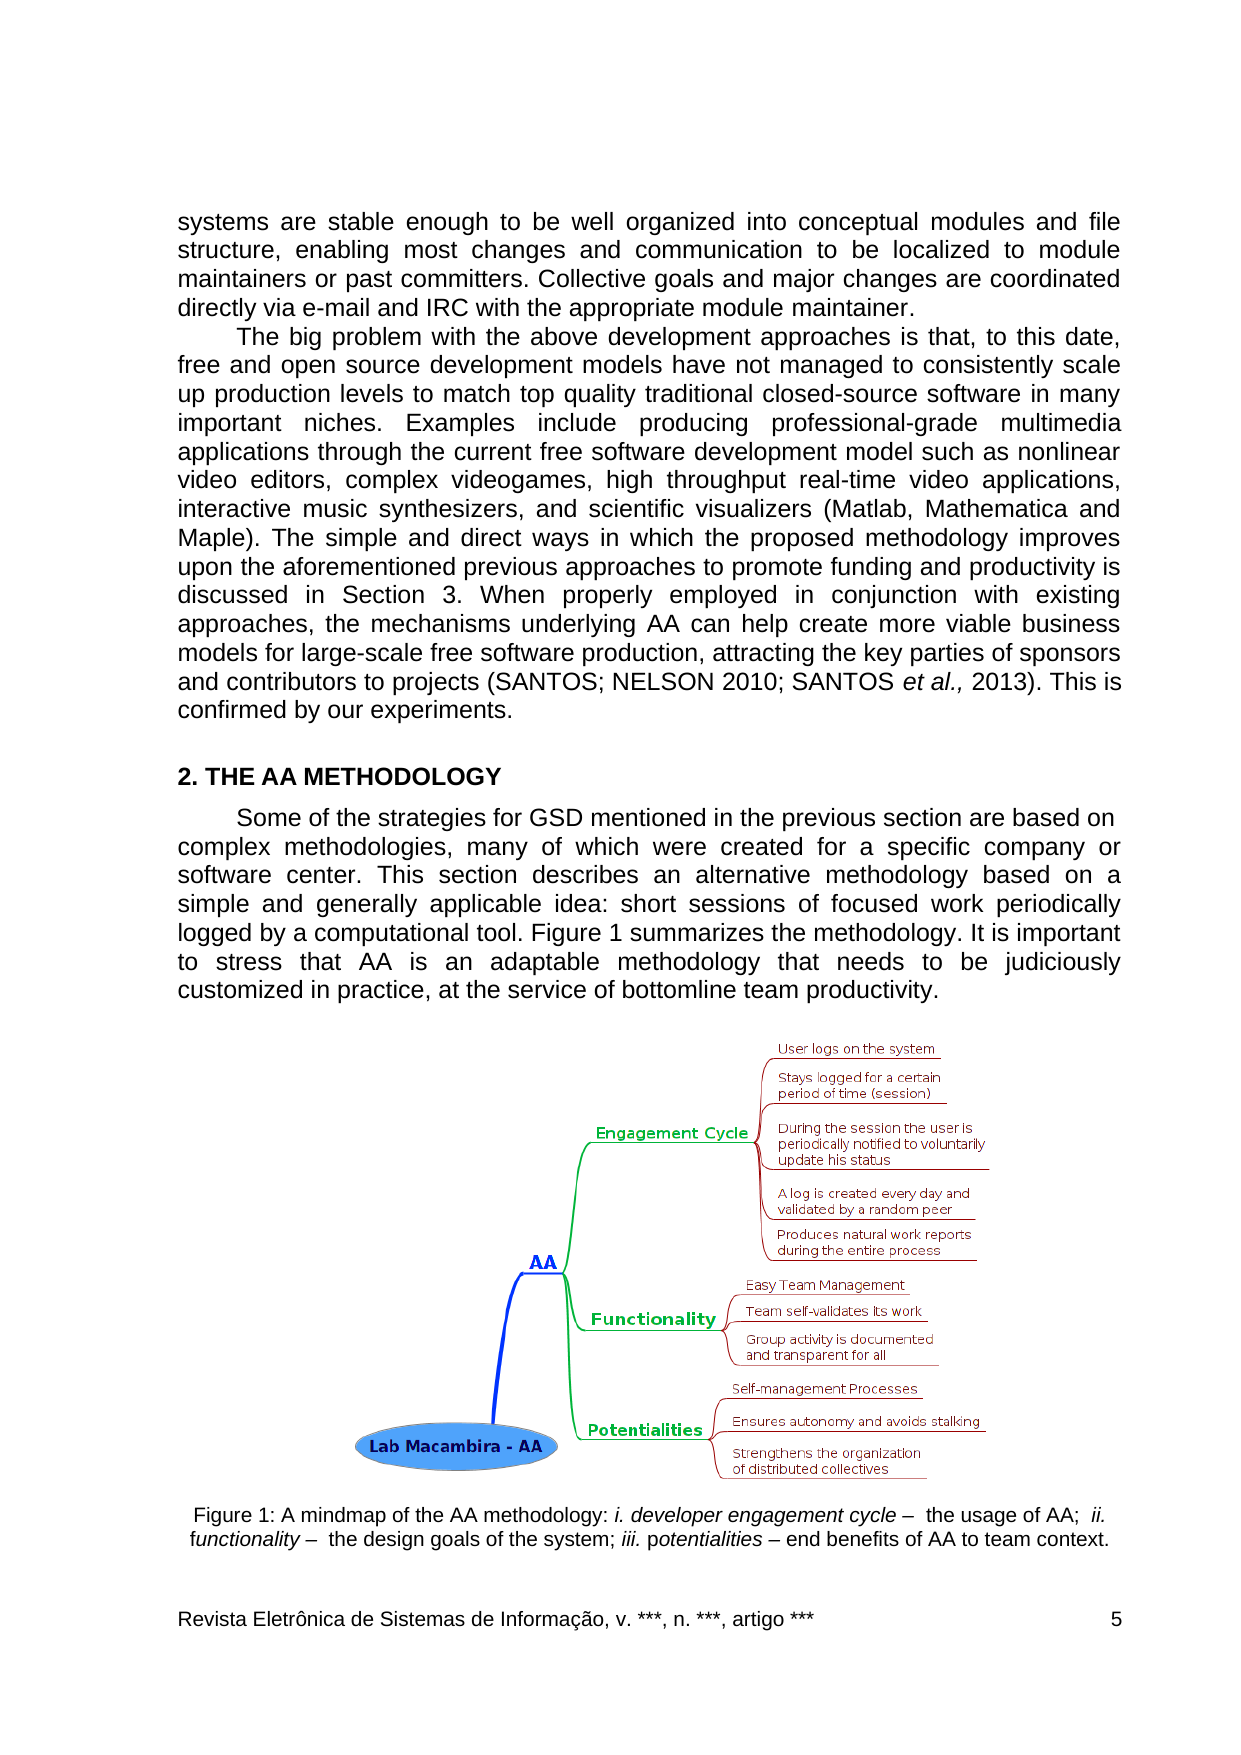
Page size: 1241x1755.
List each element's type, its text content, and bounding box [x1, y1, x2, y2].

text Some of the strategies for GSD mentioned in the previous section are based on [177, 803, 1122, 832]
subtitle 2. THE AA METHODOLOGY [177, 762, 1122, 790]
text systems are stable enough to be well organized into conceptual modules and file structure, enabling most changes and communication to be localized to module maintainers or past committers. Collective goals and major changes are coordinated directly via e-mail and IRC with the appropriate module maintainer. [177, 207, 1122, 322]
text Figure 1: A mindmap of the AA methodology: i. developer engagement cycle – the usage of AA; ii. functionality – the design goals of the system; iii. potentialities – end benefits of AA to team context. [177, 1502, 1122, 1550]
text complex methodologies, many of which were created for a specific company or software center. This section describes an alternative methodology based on a simple and generally applicable idea: short sessions of focused work periodically logged by a computational tool. Figure 1 summarizes the methodology. It is important to stress that AA is an adaptable methodology that needs to be judiciously customized in practice, at the service of bottomline team productivity. [177, 832, 1122, 1004]
text The big problem with the above development approaches is that, to this date, free and open source development models have not managed to consistently scale up production levels to match top quality traditional closed-source software in many important niches. Examples include producing professional-grade multimedia applications through the current free software development model such as nonlinear video editors, complex videogames, high throughput real-time video applications, interactive music synthesizers, and scientific visualizers (Matlab, Mathematica and Maple). The simple and direct ways in which the proposed methodology improves upon the aforementioned previous approaches to promote funding and productivity is discussed in Section 3. When properly employed in conjunction with existing approaches, the mechanisms underlying AA can help create more viable business models for large-scale free software production, attracting the key parties of sponsors and contributors to projects (SANTOS; NELSON 2010; SANTOS et al., 2013). This is confirmed by our experiments. [177, 322, 1122, 724]
picture [321, 1039, 990, 1479]
